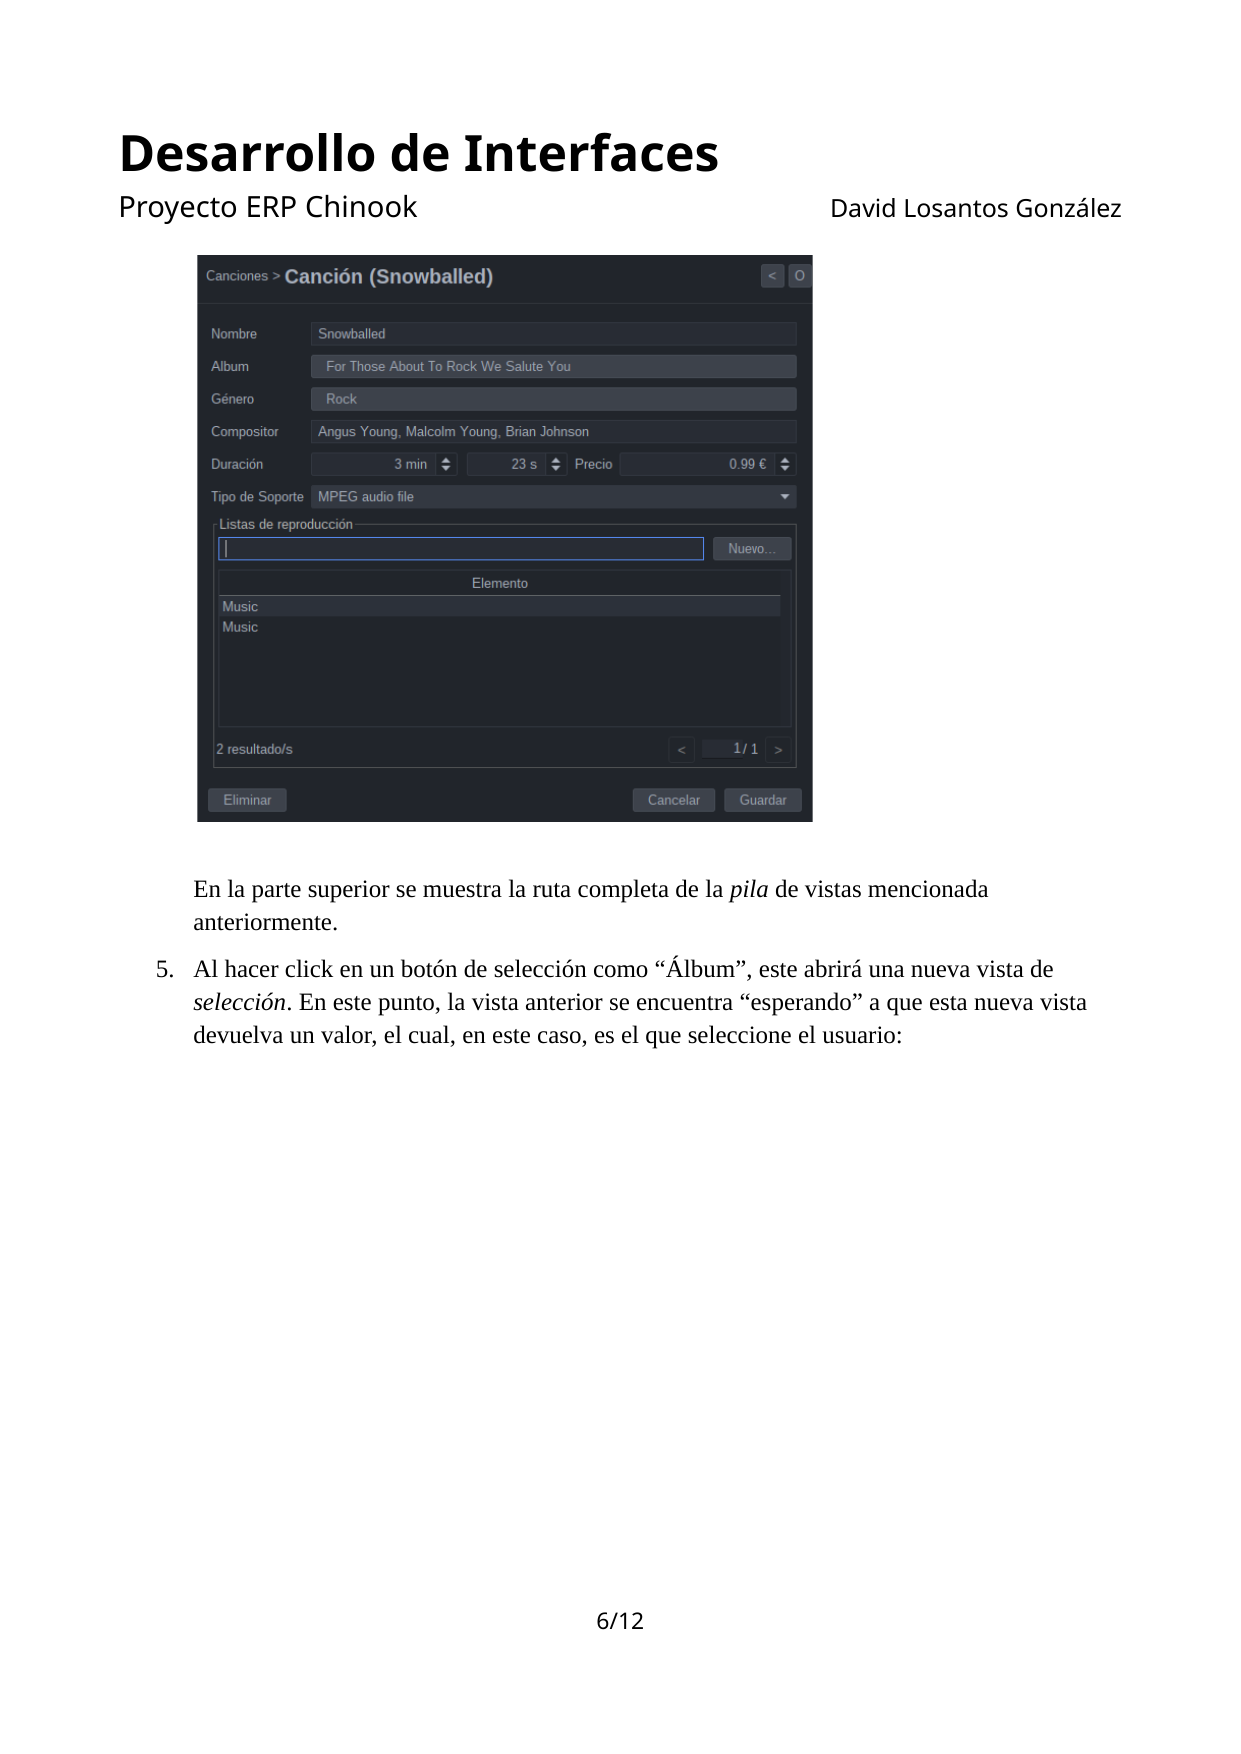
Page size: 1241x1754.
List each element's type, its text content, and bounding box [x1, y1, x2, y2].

picture [197, 255, 813, 822]
list Al hacer click en un botón de selección como “Álbum”, este abrirá una nueva vista de selección. En este punto, la vista anterior se encuentra “esperando” a que esta nueva vista devuelva un valor, el cual, en este caso, es el que seleccione el usuario: [156, 954, 1122, 1049]
list En la parte superior se muestra la ruta completa de la pila de vistas mencionada anteriormente. [156, 874, 1122, 936]
